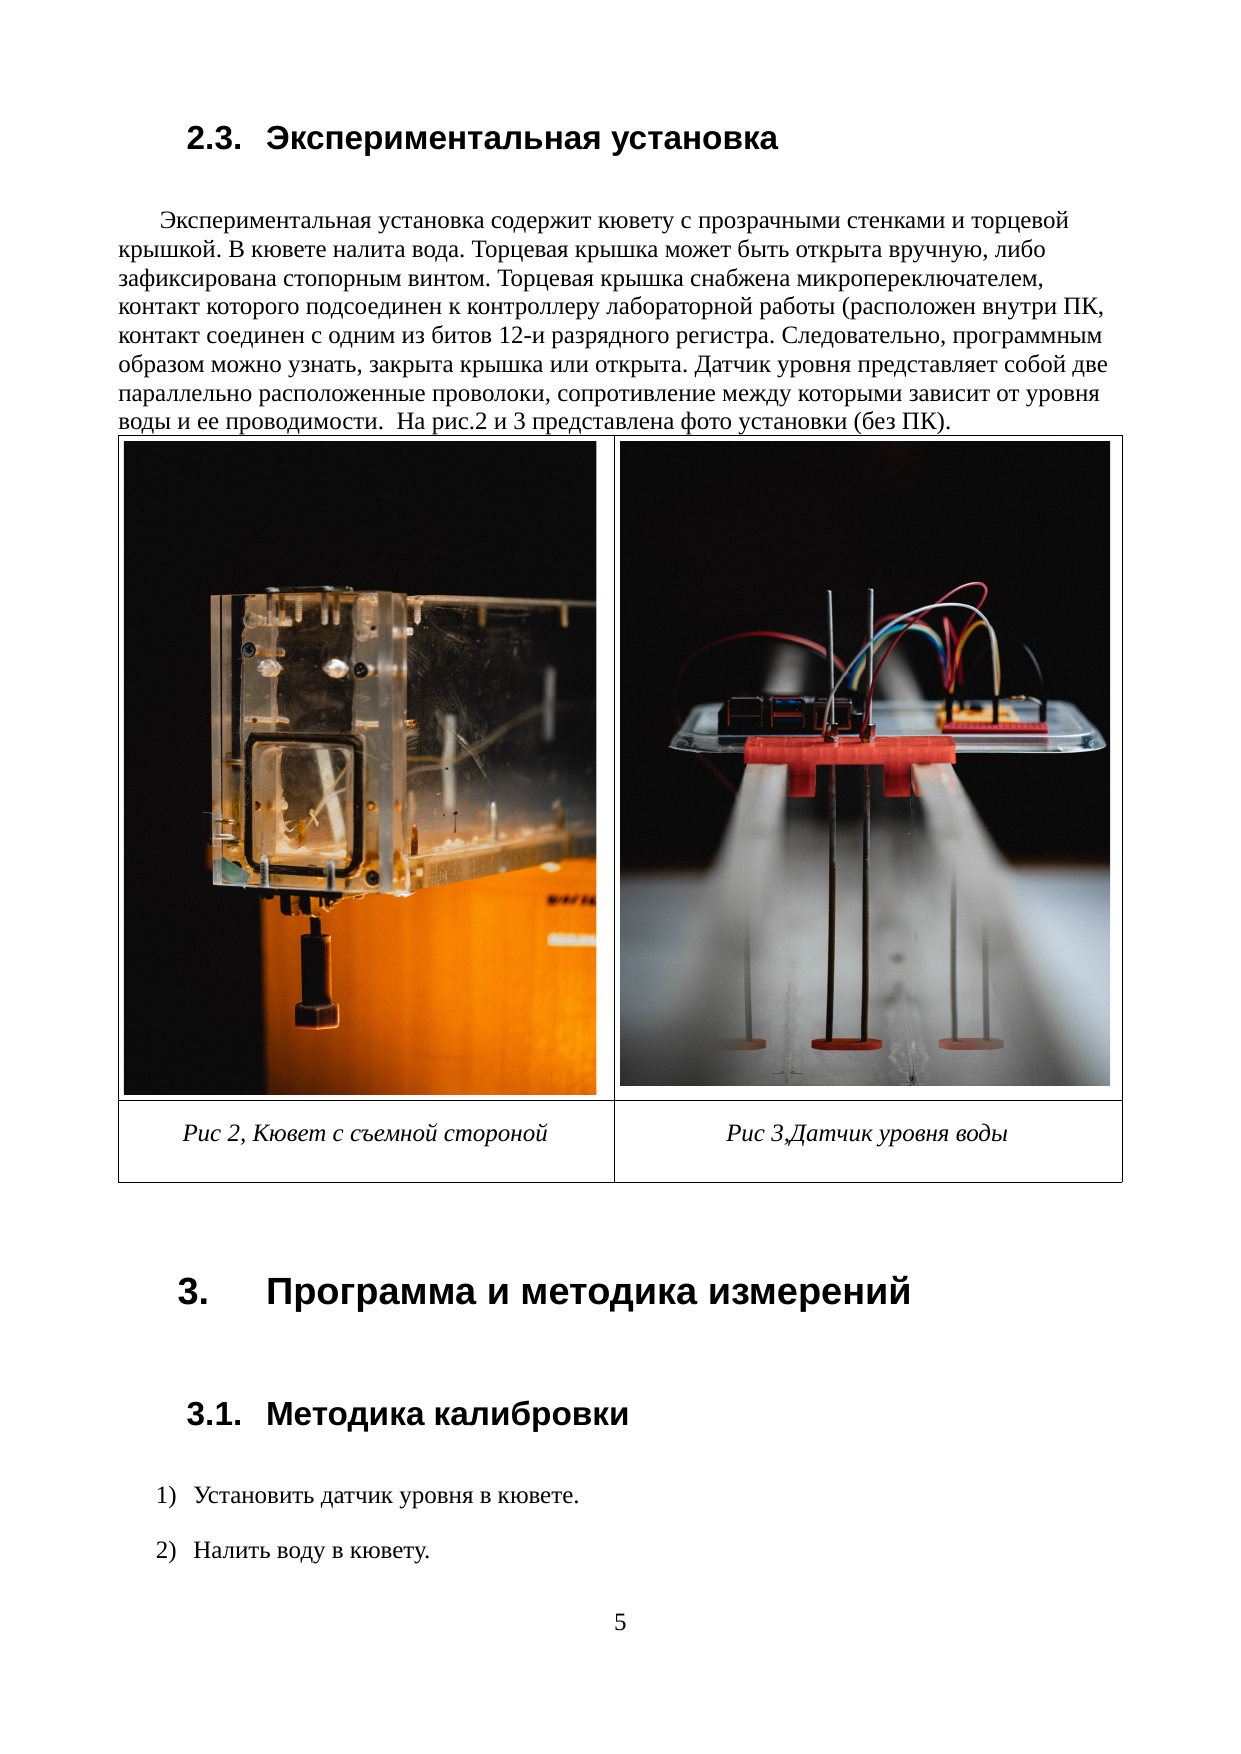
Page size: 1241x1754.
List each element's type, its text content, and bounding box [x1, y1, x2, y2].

text Экспериментальная установка содержит кювету с прозрачными стенками и торцевой крышкой. В кювете налита вода. Торцевая крышка может быть открыта вручную, либо зафиксирована стопорным винтом. Торцевая крышка снабжена микропереключателем, контакт которого подсоединен к контроллеру лабораторной работы (расположен внутри ПК, контакт соединен с одним из битов 12-и разрядного регистра. Следовательно, программным образом можно узнать, закрыта крышка или открыта. Датчик уровня представляет собой две параллельно расположенные проволоки, сопротивление между которыми зависит от уровня воды и ее проводимости. На рис.2 и 3 представлена фото установки (без ПК). [118, 205, 1122, 435]
table_cell Рис 2, Кювет с съемной стороной [119, 1101, 614, 1182]
table_header [119, 436, 614, 1100]
subtitle Методика калибровки [118, 1393, 1122, 1432]
subtitle Программа и методика измерений [118, 1269, 1122, 1313]
picture [123, 441, 597, 1095]
table_cell Рис 3,Датчик уровня воды [615, 1101, 1122, 1182]
list Установить датчик уровня в кювете. [156, 1481, 1122, 1509]
list Налить воду в кювету. [156, 1536, 1122, 1564]
subtitle Экспериментальная установка [118, 118, 1122, 157]
table_header [615, 436, 1122, 1100]
picture [620, 441, 1110, 1086]
